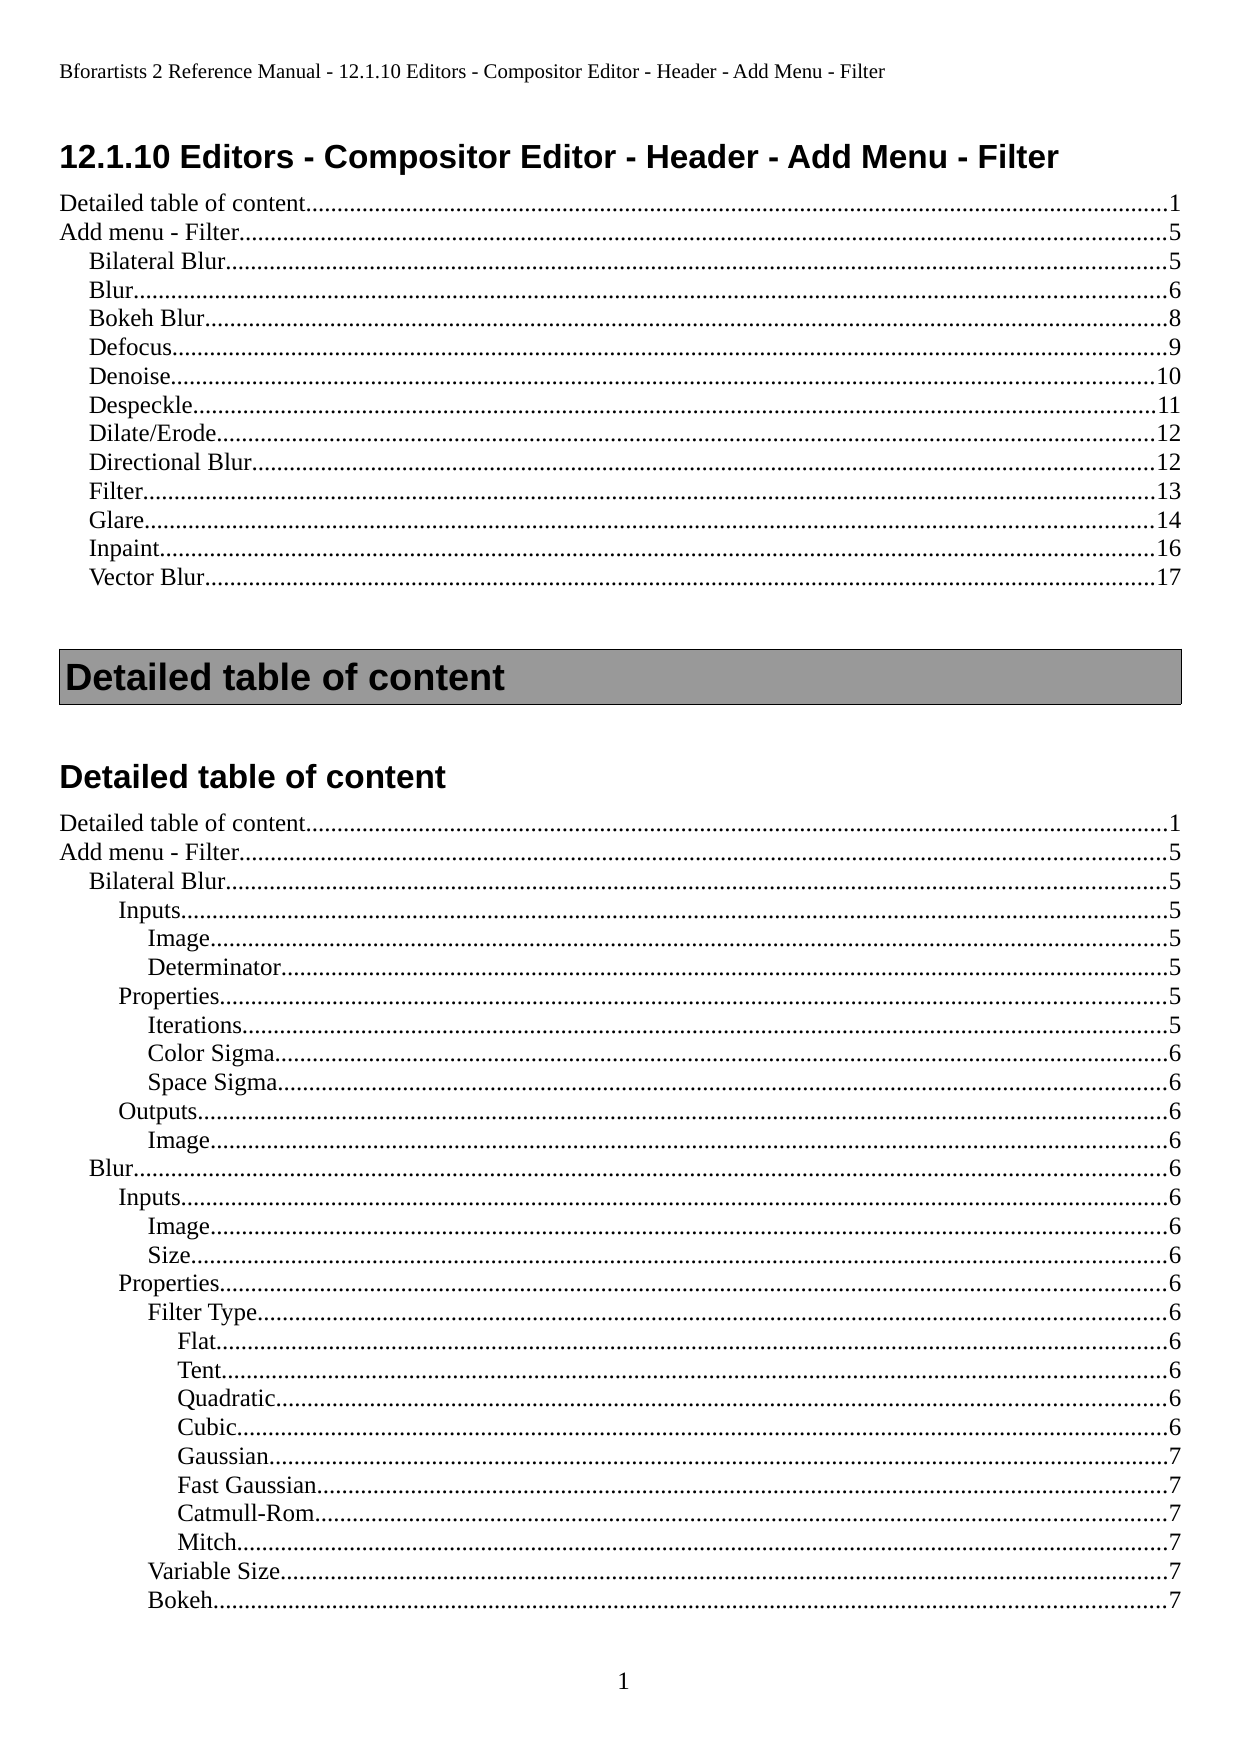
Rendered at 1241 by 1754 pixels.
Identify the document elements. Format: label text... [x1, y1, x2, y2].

text Image 6 [147, 1211, 1181, 1240]
text Catmull-Rom 7 [177, 1498, 1181, 1527]
text Glare 14 [88, 505, 1181, 533]
text Iterations 5 [147, 1010, 1181, 1038]
text Cubic 6 [177, 1412, 1181, 1441]
text Bilateral Blur 5 [88, 866, 1181, 895]
text Determinator 5 [147, 952, 1181, 981]
text Quadratic 6 [177, 1383, 1181, 1412]
text Vector Blur 17 [88, 562, 1181, 591]
text Add menu - Filter 5 [59, 837, 1181, 866]
text Denoise 10 [88, 361, 1181, 390]
text Filter Type 6 [147, 1297, 1181, 1326]
text Despeckle 11 [88, 390, 1181, 418]
text Fast Gaussian 7 [177, 1470, 1181, 1498]
text Directional Blur 12 [88, 447, 1181, 476]
text Inputs 5 [118, 895, 1181, 923]
text Properties 5 [118, 981, 1181, 1010]
text Bokeh Blur 8 [88, 303, 1181, 332]
table_header Detailed table of content [60, 650, 1181, 704]
text Image 5 [147, 923, 1181, 952]
text Color Sigma 6 [147, 1038, 1181, 1067]
text Mitch 7 [177, 1527, 1181, 1556]
text Tent 6 [177, 1355, 1181, 1383]
text Defocus 9 [88, 332, 1181, 361]
text Space Sigma 6 [147, 1067, 1181, 1096]
text Inputs 6 [118, 1182, 1181, 1211]
text Properties 6 [118, 1268, 1181, 1297]
text Image 6 [147, 1125, 1181, 1153]
text Size 6 [147, 1240, 1181, 1268]
text Add menu - Filter 5 [59, 217, 1181, 246]
text Outputs 6 [118, 1096, 1181, 1125]
text Bokeh 7 [147, 1585, 1181, 1613]
text Blur 6 [88, 275, 1181, 303]
text Blur 6 [88, 1153, 1181, 1182]
text Gaussian 7 [177, 1441, 1181, 1470]
text Bilateral Blur 5 [88, 246, 1181, 275]
text Inpaint 16 [88, 533, 1181, 562]
subtitle Detailed table of content [59, 758, 1181, 796]
text Filter 13 [88, 476, 1181, 505]
text Flat 6 [177, 1326, 1181, 1355]
text Dilate/Erode 12 [88, 418, 1181, 447]
text Variable Size 7 [147, 1556, 1181, 1585]
text Detailed table of content 1 [59, 808, 1181, 837]
text Detailed table of content 1 [59, 188, 1181, 217]
subtitle 12.1.10 Editors - Compositor Editor - Header - Add Menu - Filter [59, 138, 1181, 176]
